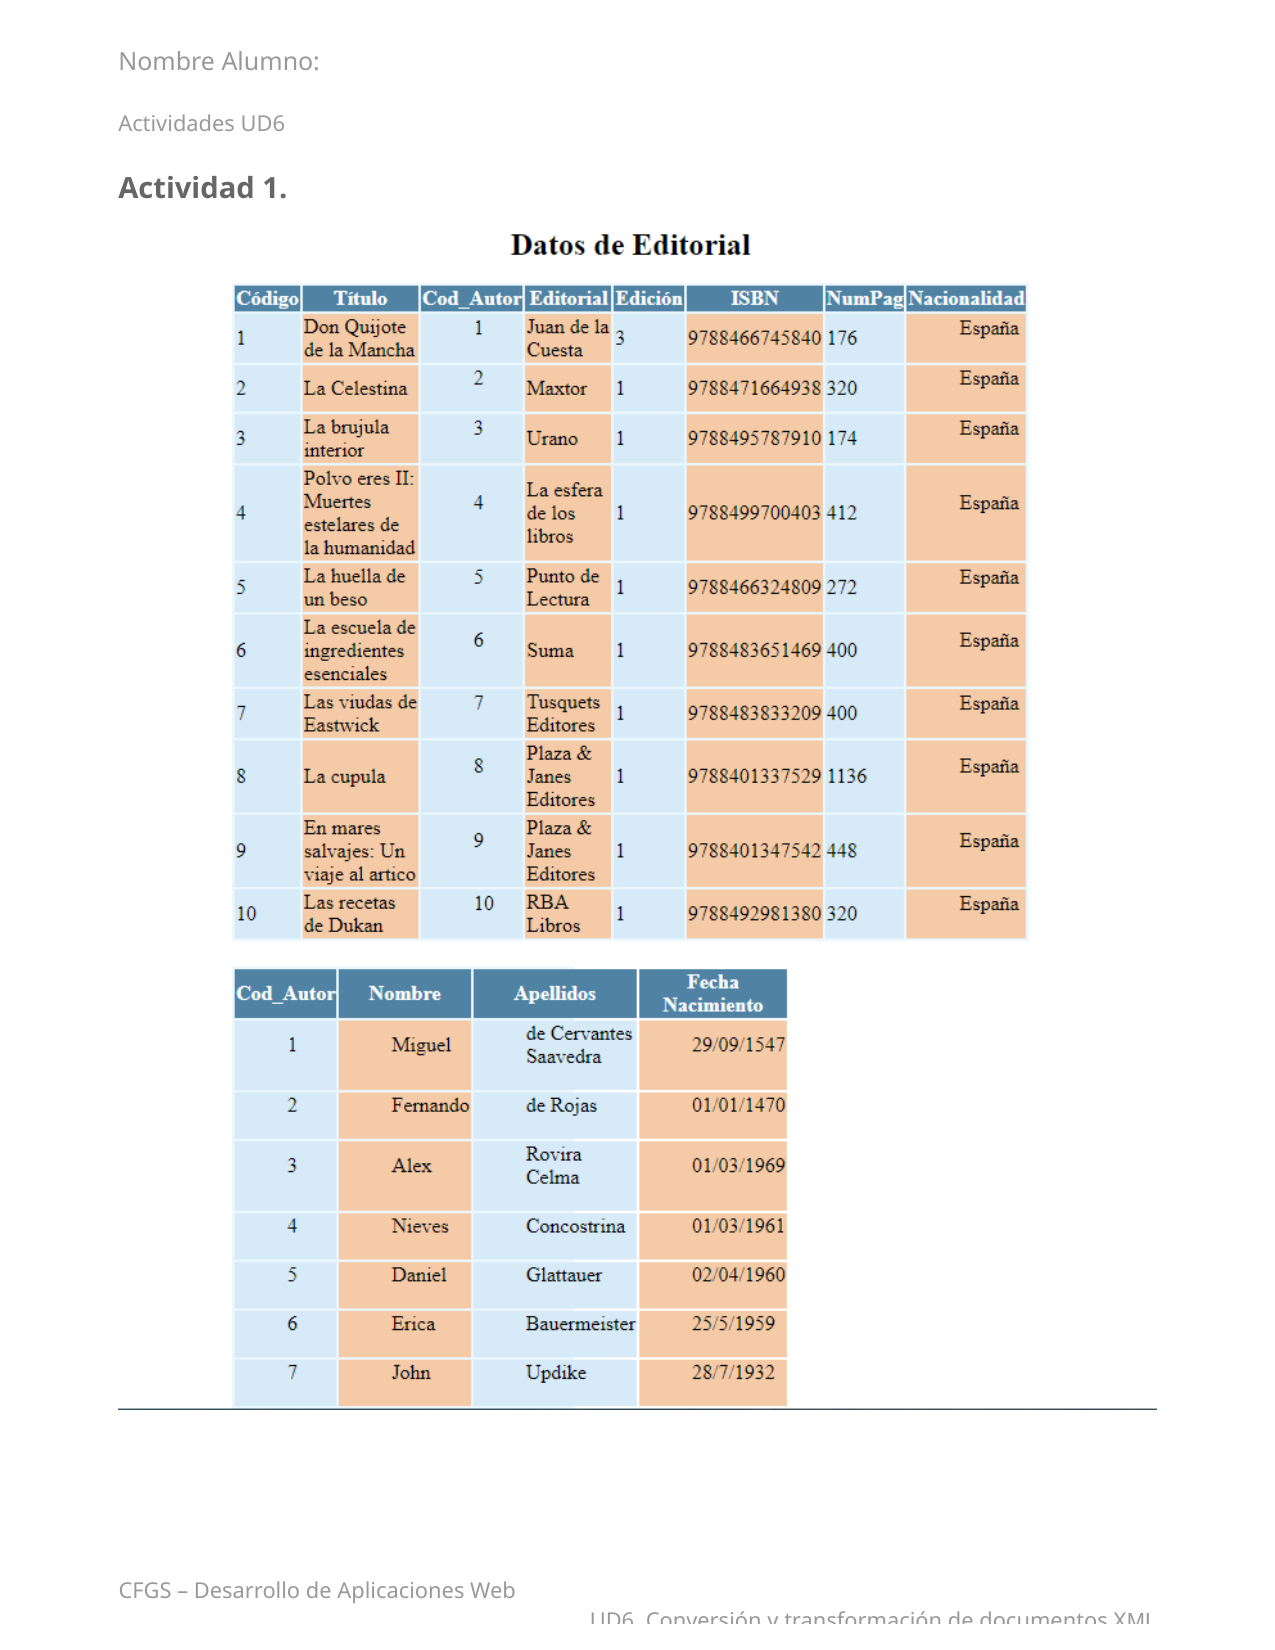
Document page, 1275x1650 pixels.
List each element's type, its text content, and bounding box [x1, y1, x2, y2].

subtitle Actividad 1. [118, 167, 1157, 207]
picture [118, 219, 1157, 1410]
